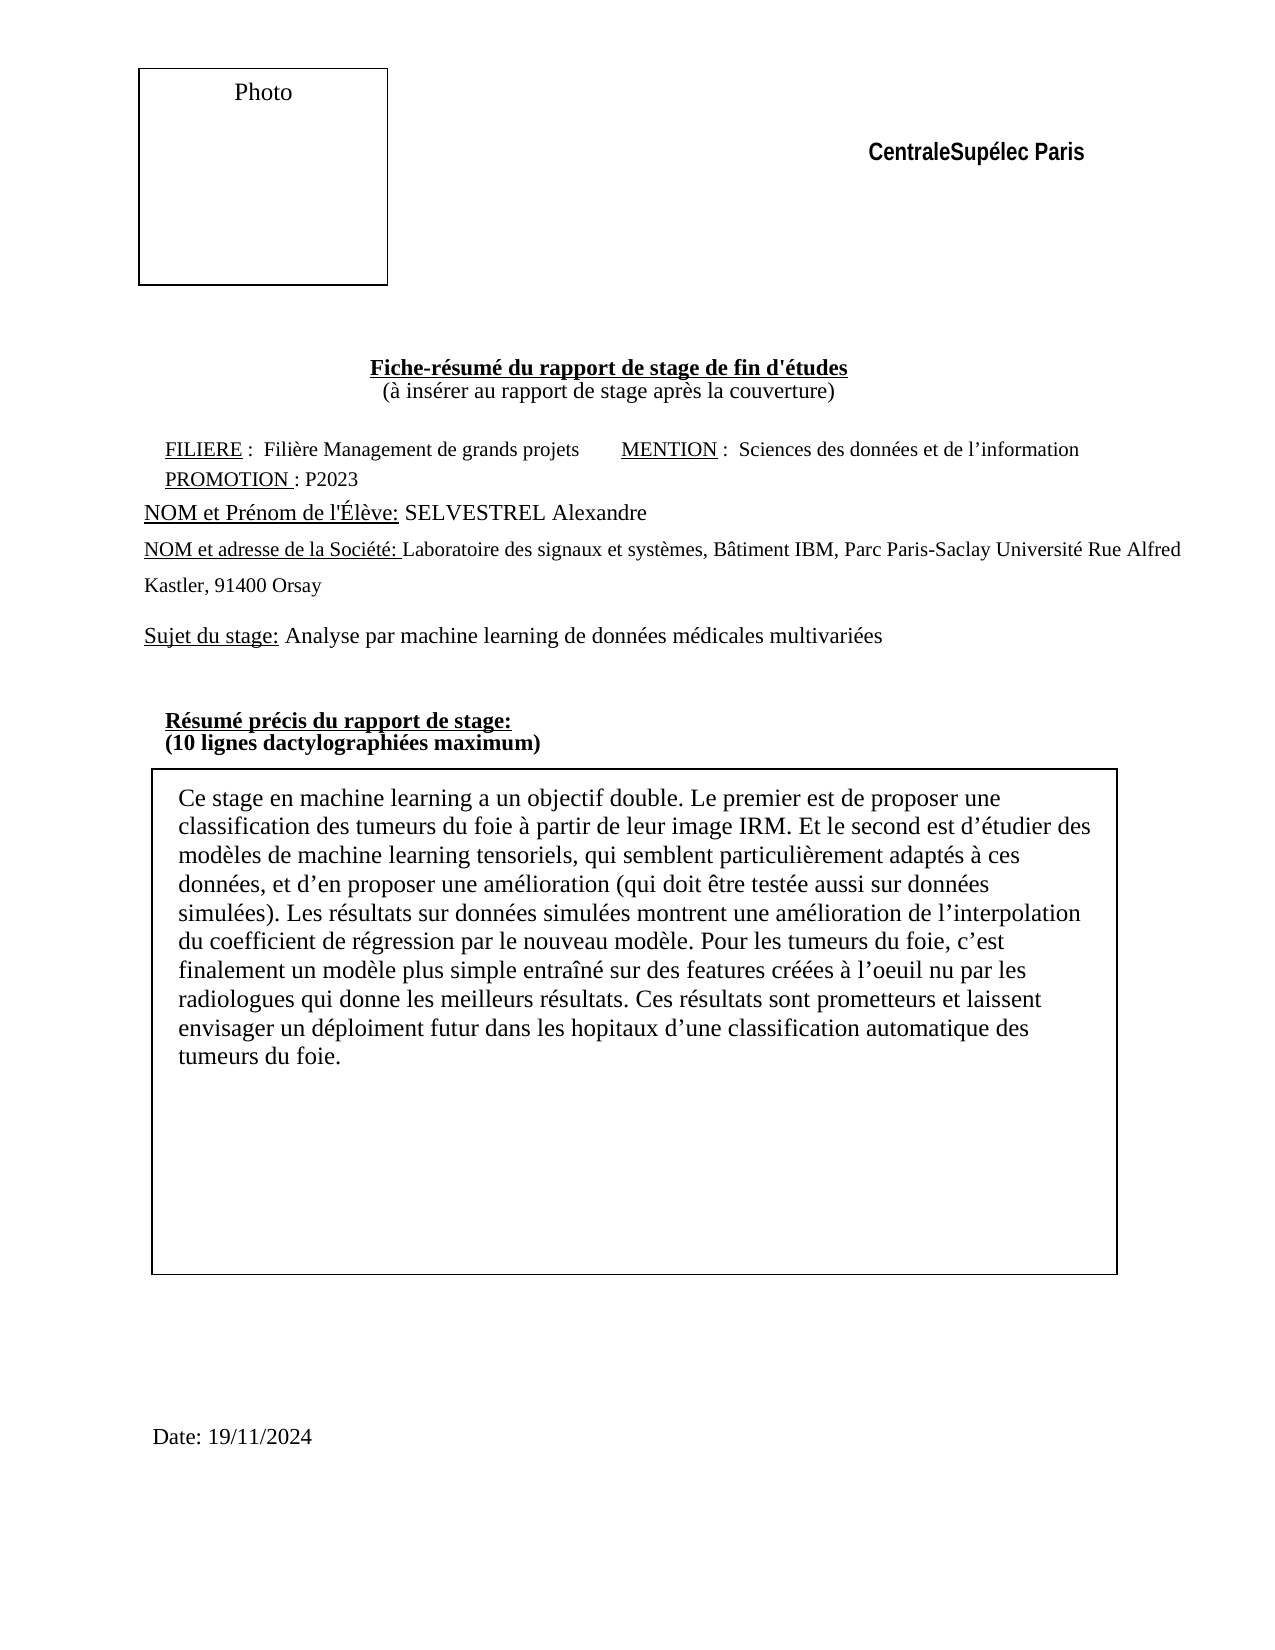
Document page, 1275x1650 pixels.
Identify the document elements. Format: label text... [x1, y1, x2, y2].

text Fiche-résumé du rapport de stage de fin d'études [252, 357, 966, 380]
text (10 lignes dactylographiées maximum) [165, 733, 1077, 755]
text CentraleSupélec Paris [615, 143, 1084, 165]
text NOM et adresse de la Société: Laboratoire des signaux et systèmes, Bâtiment IBM, Parc Paris-Saclay Université Rue Alfred Kastler, 91400 Orsay [144, 528, 1231, 600]
text FILIERE : Filière Management de grands projets MENTION : Sciences des données et de l’information PROMOTION : P2023 [165, 432, 1123, 492]
text Résumé précis du rapport de stage: [165, 711, 1077, 733]
text Date: 19/11/2024 [152, 1426, 1138, 1449]
text (à insérer au rapport de stage après la couverture) [252, 380, 966, 403]
text Sujet du stage: Analyse par machine learning de données médicales multivariées [144, 622, 1191, 649]
text NOM et Prénom de l'Élève: SELVESTREL Alexandre [144, 492, 1231, 528]
text Photo [155, 77, 372, 105]
